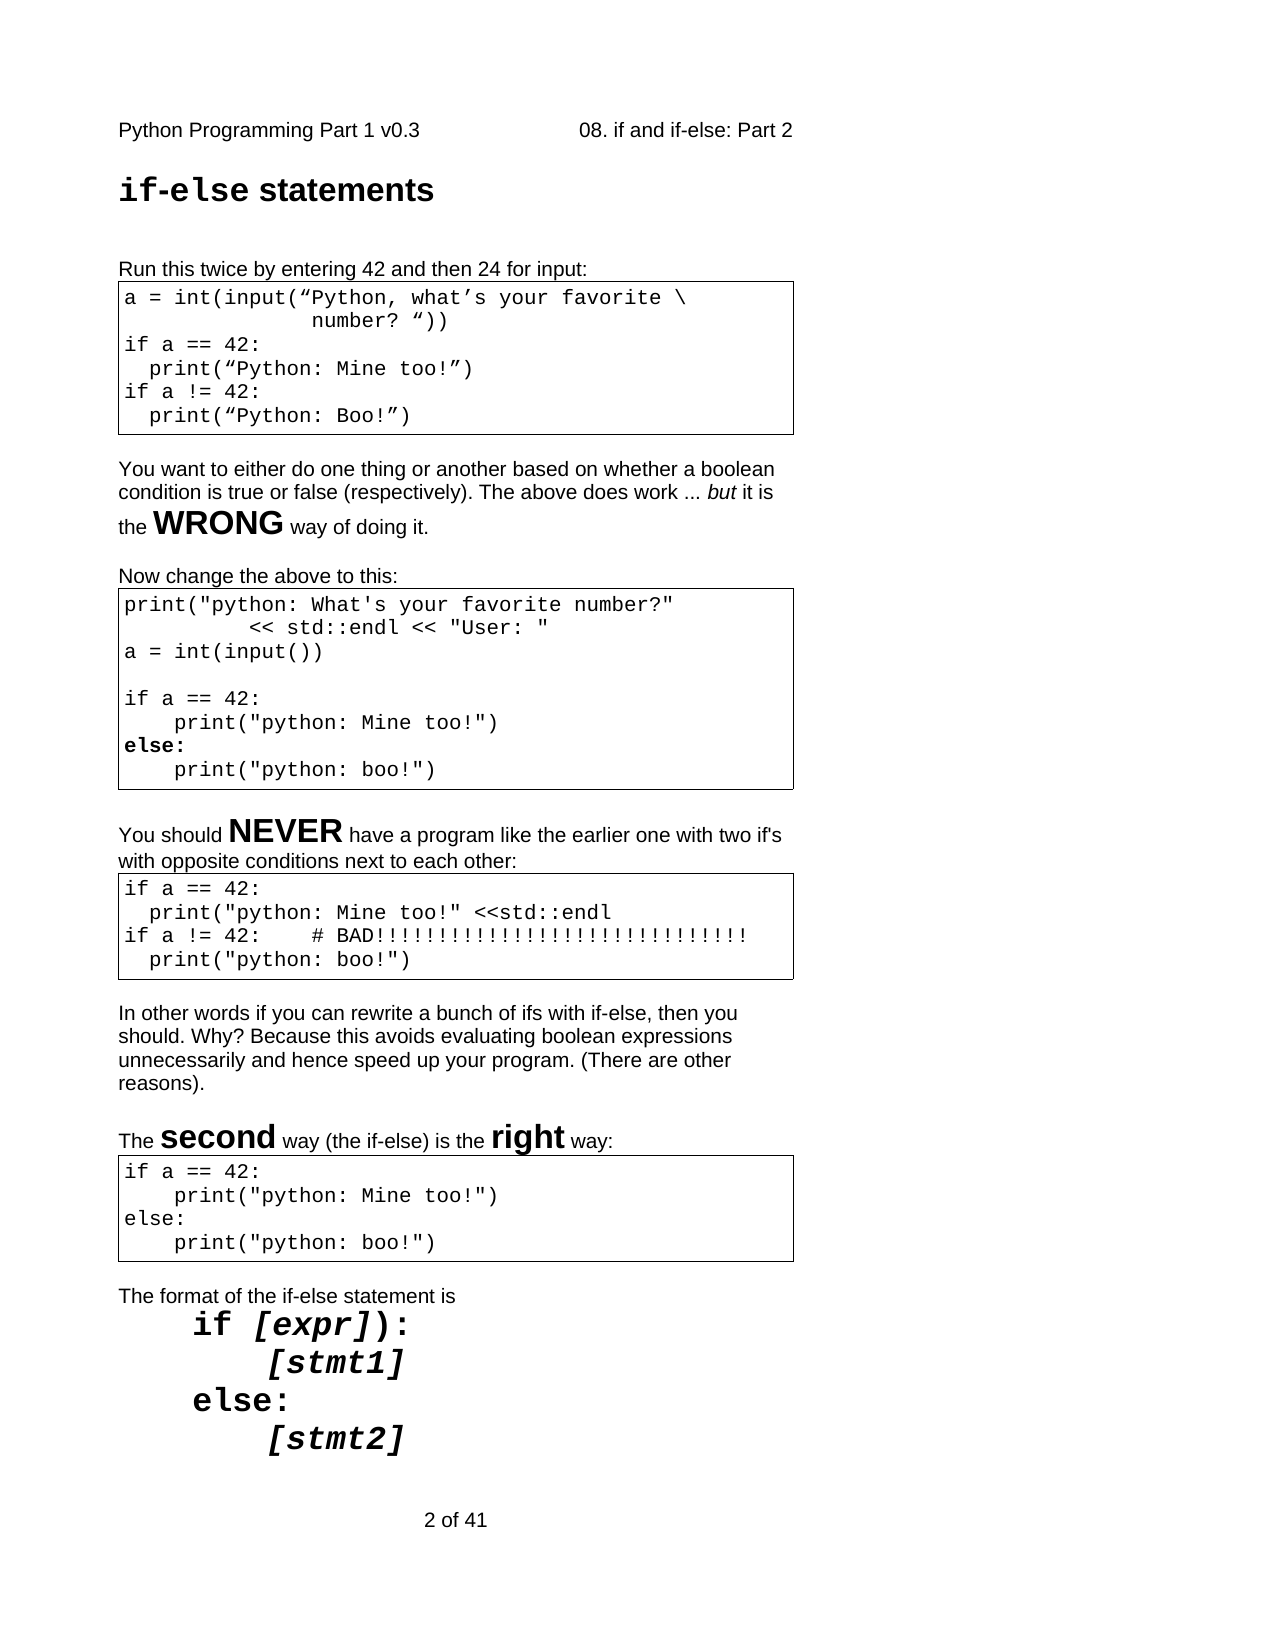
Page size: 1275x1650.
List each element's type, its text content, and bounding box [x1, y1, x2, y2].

text The second way (the if-else) is the right way: [118, 1118, 793, 1155]
text if [expr]): [118, 1308, 793, 1346]
table_header if a == 42: print("python: Mine too!" <<std::endl if a != 42: # BAD!!!!!!!!!!!!!!!!!!!!!!!!!!!!!! print("python: boo!") [119, 874, 793, 978]
text Now change the above to this: [118, 564, 793, 588]
text if-else statements [118, 171, 793, 211]
table_header print("python: What's your favorite number?" << std::endl << "User: " a = int(input()) if a == 42: print("python: Mine too!") else: print("python: boo!") [119, 589, 793, 788]
text You want to either do one thing or another based on whether a boolean condition is true or false (respectively). The above does work ... but it is the WRONG way of doing it. [118, 458, 793, 541]
text In other words if you can rewrite a bunch of ifs with if-else, then you should. Why? Because this avoids evaluating boolean expressions unnecessarily and hence speed up your program. (There are other reasons). [118, 1002, 793, 1095]
text else: [118, 1384, 793, 1421]
text The format of the if-else statement is [118, 1285, 793, 1308]
text Run this twice by entering 42 and then 24 for input: [118, 258, 793, 281]
text [stmt2] [118, 1421, 793, 1459]
text [stmt1] [118, 1346, 793, 1384]
table_header if a == 42: print("python: Mine too!") else: print("python: boo!") [119, 1156, 793, 1261]
table_header a = int(input(“Python, what’s your favorite \ number? “)) if a == 42: print(“Python: Mine too!”) if a != 42: print(“Python: Boo!”) [119, 282, 793, 434]
text You should NEVER have a program like the earlier one with two if's with opposite conditions next to each other: [118, 812, 793, 872]
